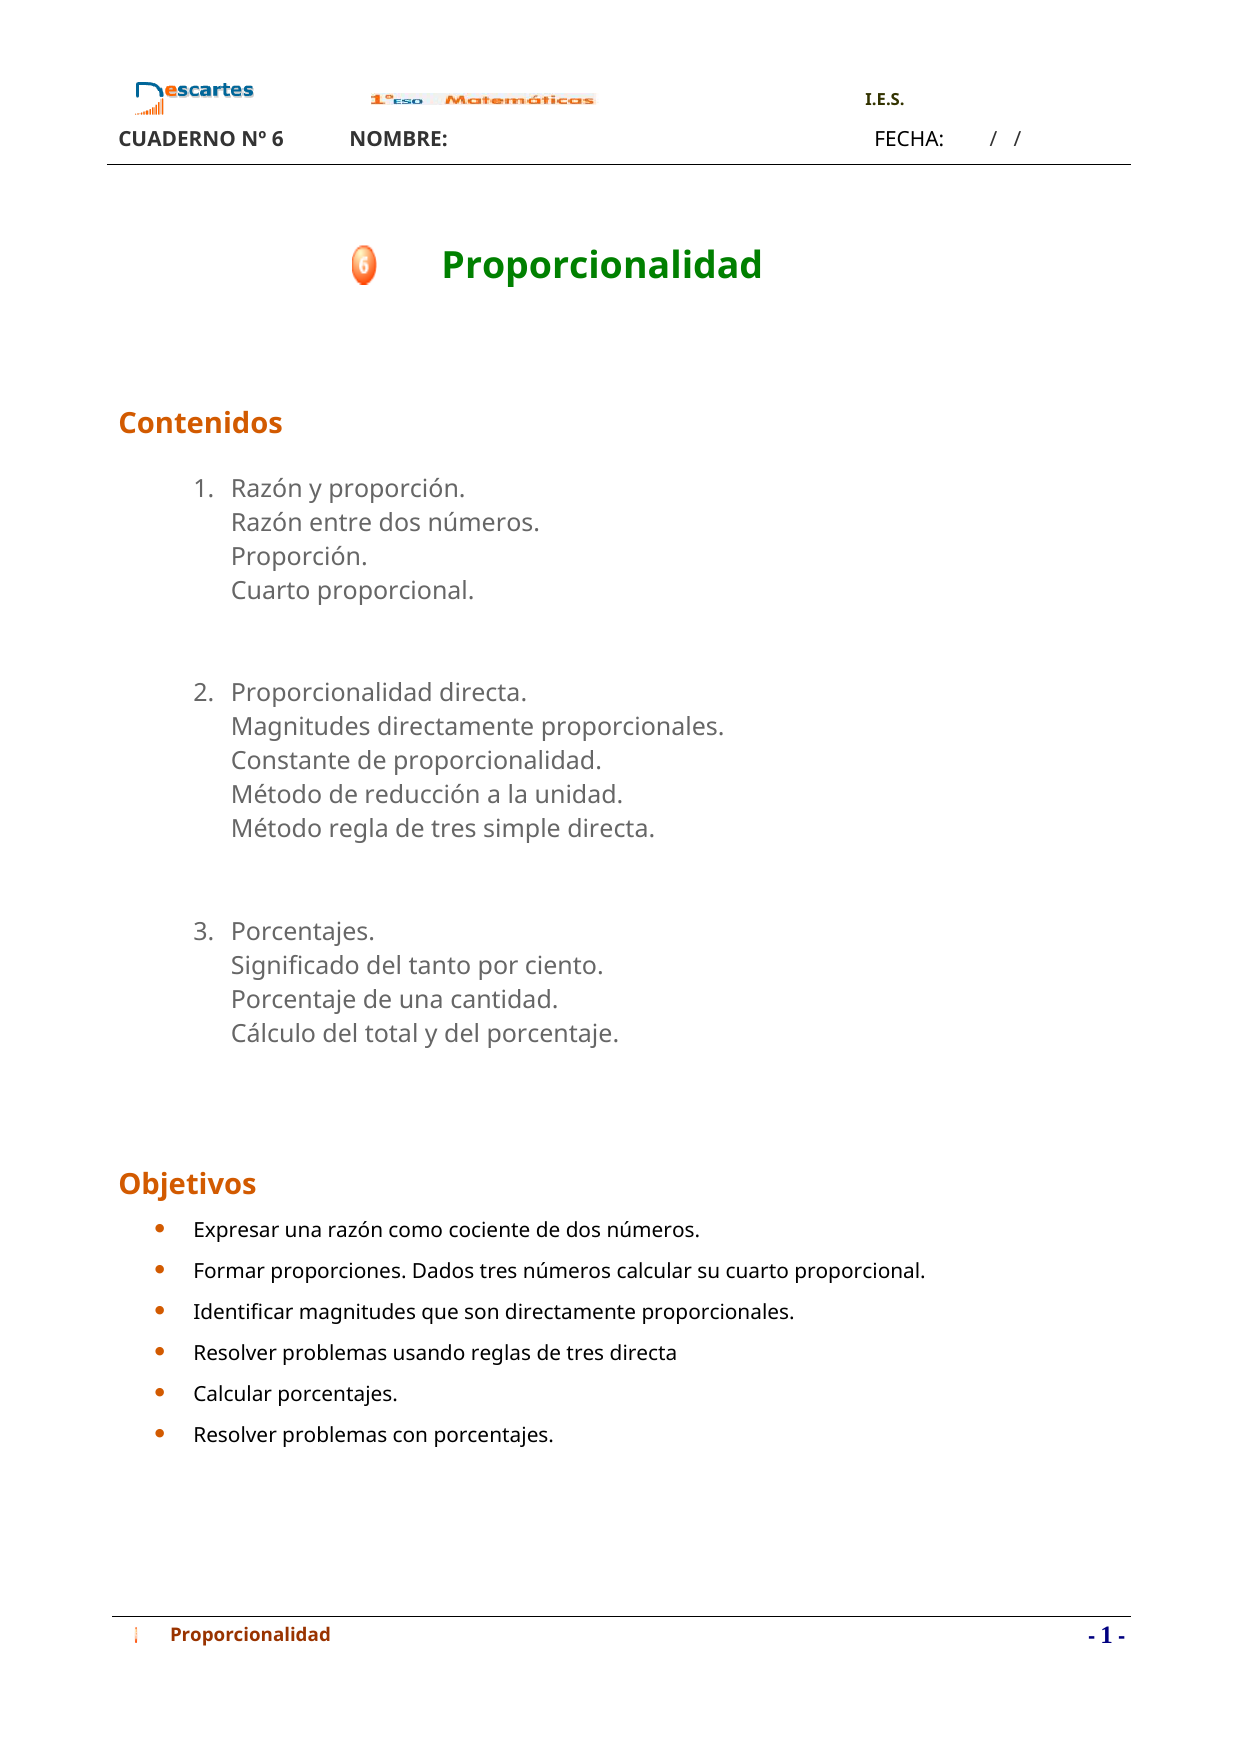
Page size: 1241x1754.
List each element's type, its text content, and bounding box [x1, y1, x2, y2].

list Resolver problemas con porcentajes. [155, 1420, 1122, 1448]
text Proporción. [231, 538, 1122, 573]
list Porcentajes. [193, 913, 1122, 947]
text Razón entre dos números. [231, 504, 1122, 538]
table_header [299, 223, 430, 306]
picture [352, 244, 377, 285]
list Razón y proporción. [193, 470, 1122, 504]
table_header Proporcionalidad [430, 223, 941, 306]
text Cuarto proporcional. [231, 573, 1122, 607]
list Proporcionalidad directa. [193, 675, 1122, 709]
picture [134, 82, 257, 115]
text Magnitudes directamente proporcionales. [231, 709, 1122, 743]
text Contenidos [118, 402, 1122, 442]
picture [371, 93, 599, 105]
text Objetivos [118, 1163, 1122, 1203]
picture [134, 1626, 138, 1643]
text Cálculo del total y del porcentaje. [231, 1015, 1122, 1049]
text Significado del tanto por ciento. [231, 947, 1122, 981]
list Identificar magnitudes que son directamente proporcionales. [155, 1297, 1122, 1326]
list Calcular porcentajes. [155, 1379, 1122, 1408]
text Constante de proporcionalidad. [231, 743, 1122, 777]
text Método regla de tres simple directa. [231, 811, 1122, 845]
text Método de reducción a la unidad. [231, 777, 1122, 811]
text Porcentaje de una cantidad. [231, 981, 1122, 1015]
list Expresar una razón como cociente de dos números. [155, 1215, 1122, 1244]
list Formar proporciones. Dados tres números calcular su cuarto proporcional. [155, 1256, 1122, 1285]
list Resolver problemas usando reglas de tres directa [155, 1338, 1122, 1367]
